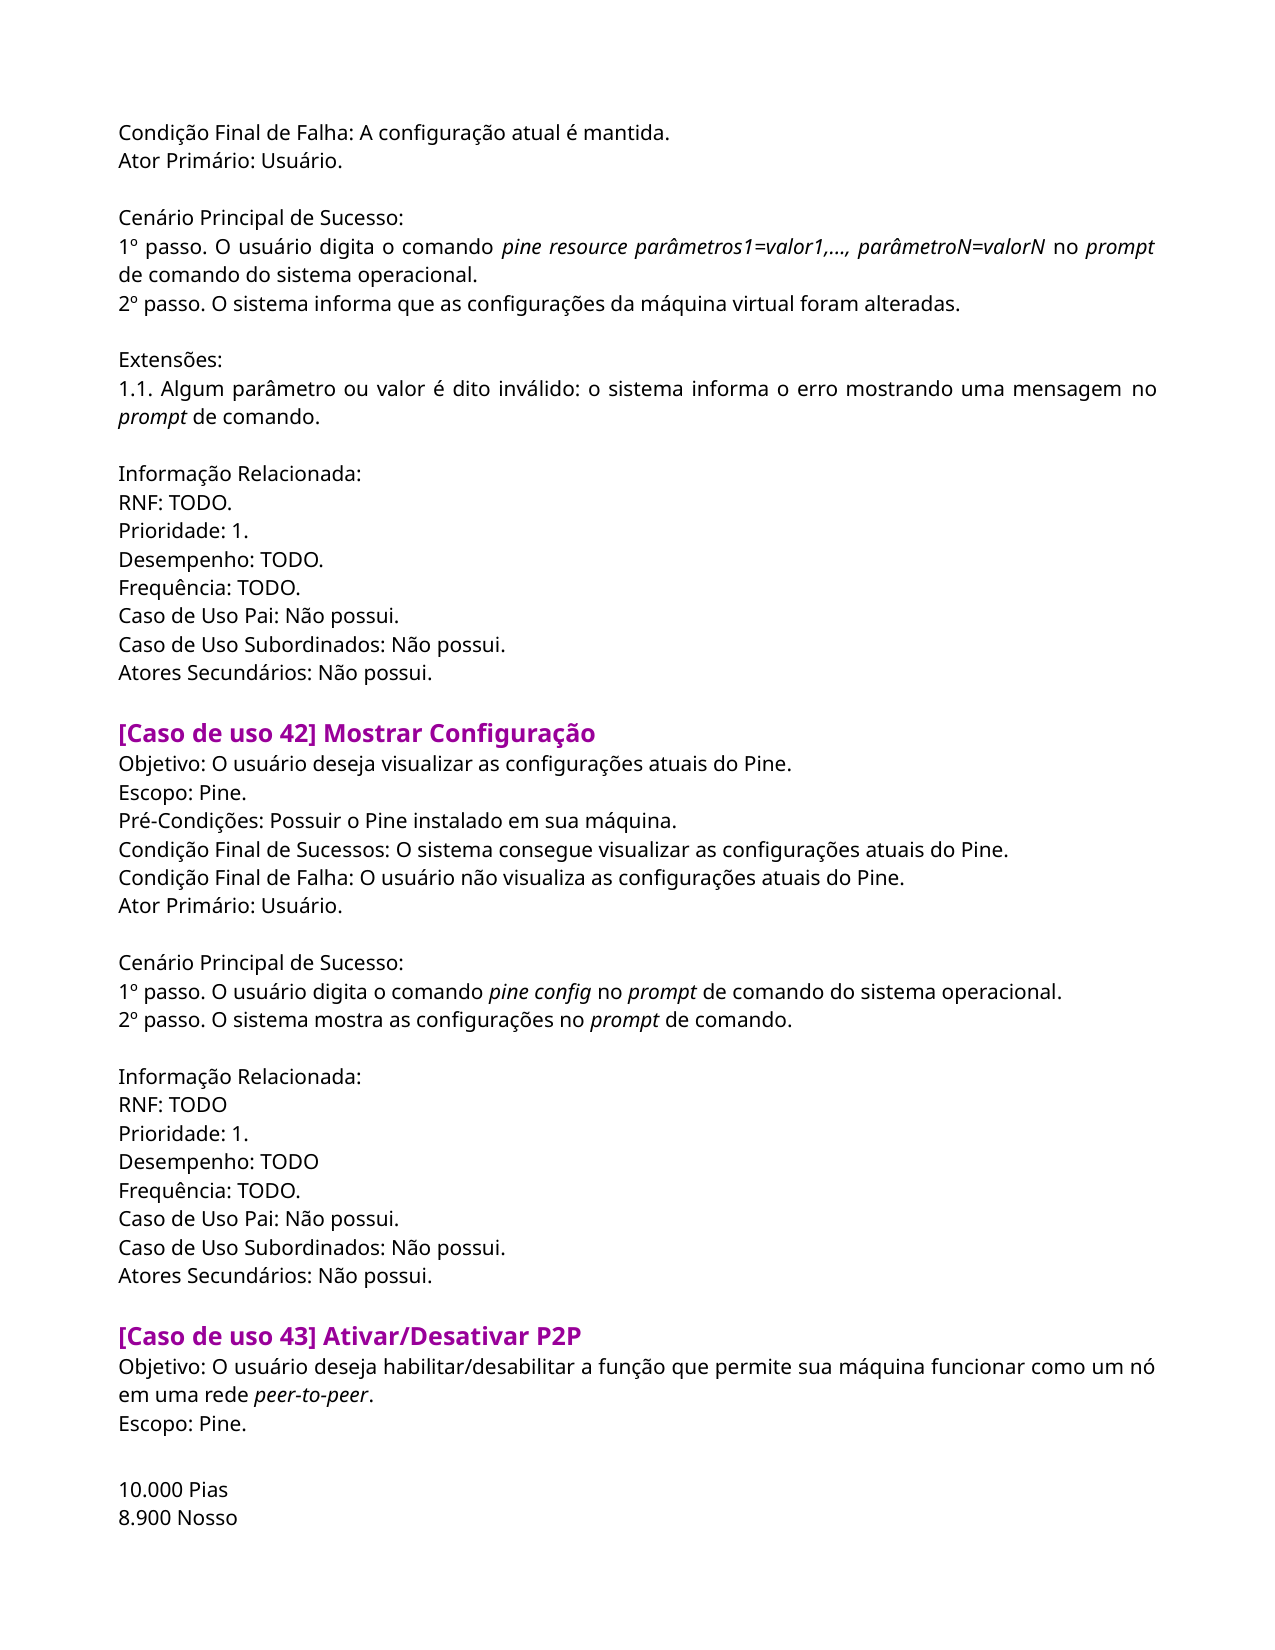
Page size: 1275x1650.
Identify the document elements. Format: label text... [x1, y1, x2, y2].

text Cenário Principal de Sucesso: [118, 948, 1157, 977]
text 1º passo. O usuário digita o comando pine config no prompt de comando do sistema operacional. [118, 977, 1157, 1005]
text 1.1. Algum parâmetro ou valor é dito inválido: o sistema informa o erro mostrando uma mensagem no prompt de comando. [118, 374, 1157, 431]
text Desempenho: TODO [118, 1147, 1157, 1176]
text Desempenho: TODO. [118, 545, 1157, 573]
text Ator Primário: Usuário. [118, 892, 1157, 920]
text Informação Relacionada: [118, 1062, 1157, 1091]
text Ator Primário: Usuário. [118, 147, 1157, 175]
text RNF: TODO. [118, 488, 1157, 516]
text Condição Final de Falha: O usuário não visualiza as configurações atuais do Pine. [118, 863, 1157, 892]
text Escopo: Pine. [118, 778, 1157, 806]
text Objetivo: O usuário deseja habilitar/desabilitar a função que permite sua máquina funcionar como um nó em uma rede peer-to-peer. [118, 1352, 1157, 1409]
text Condição Final de Sucessos: O sistema consegue visualizar as configurações atuais do Pine. [118, 835, 1157, 863]
text Atores Secundários: Não possui. [118, 658, 1157, 687]
text Caso de Uso Subordinados: Não possui. [118, 630, 1157, 658]
text Frequência: TODO. [118, 1176, 1157, 1204]
text Condição Final de Falha: A configuração atual é mantida. [118, 118, 1157, 147]
text RNF: TODO [118, 1091, 1157, 1119]
text Atores Secundários: Não possui. [118, 1261, 1157, 1290]
text Informação Relacionada: [118, 459, 1157, 488]
text Prioridade: 1. [118, 1119, 1157, 1147]
text Caso de Uso Subordinados: Não possui. [118, 1233, 1157, 1261]
text Pré-Condições: Possuir o Pine instalado em sua máquina. [118, 806, 1157, 835]
text [Caso de uso 43] Ativar/Desativar P2P [118, 1318, 1157, 1352]
text 2º passo. O sistema mostra as configurações no prompt de comando. [118, 1005, 1157, 1034]
text Escopo: Pine. [118, 1409, 1157, 1437]
text Caso de Uso Pai: Não possui. [118, 1204, 1157, 1233]
text 1º passo. O usuário digita o comando pine resource parâmetros1=valor1,..., parâmetroN=valorN no prompt de comando do sistema operacional. [118, 232, 1157, 289]
text Objetivo: O usuário deseja visualizar as configurações atuais do Pine. [118, 749, 1157, 778]
text Cenário Principal de Sucesso: [118, 203, 1157, 232]
text Extensões: [118, 346, 1157, 374]
text 2º passo. O sistema informa que as configurações da máquina virtual foram alteradas. [118, 289, 1157, 317]
text Prioridade: 1. [118, 516, 1157, 545]
text [Caso de uso 42] Mostrar Configuração [118, 715, 1157, 749]
text Frequência: TODO. [118, 573, 1157, 602]
text Caso de Uso Pai: Não possui. [118, 602, 1157, 630]
